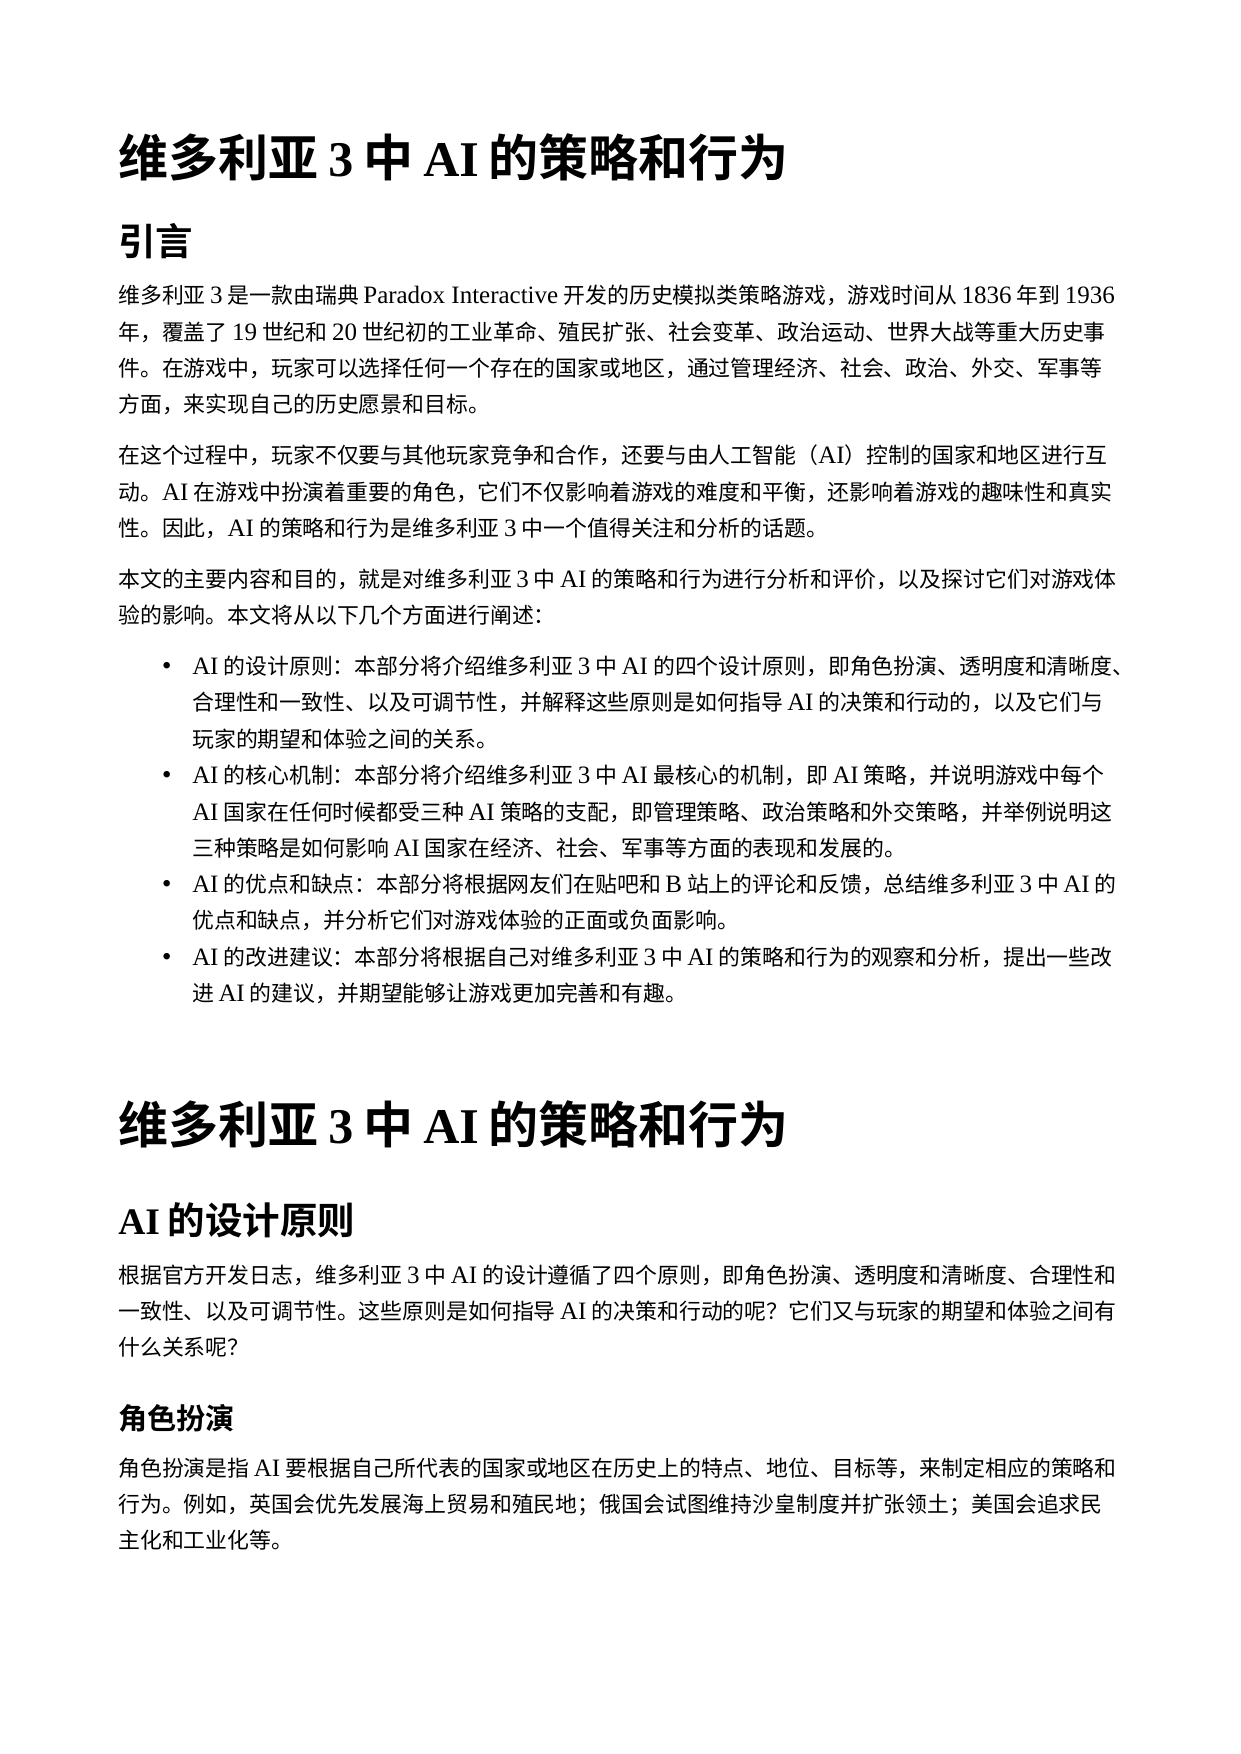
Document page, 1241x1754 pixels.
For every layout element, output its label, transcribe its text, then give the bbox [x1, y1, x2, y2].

subtitle 角色扮演 [118, 1396, 1122, 1438]
list AI的改进建议：本部分将根据自己对维多利亚3中AI的策略和行为的观察和分析，提出一些改进AI的建议，并期望能够让游戏更加完善和有趣。 [162, 940, 1122, 1008]
subtitle 引言 [118, 211, 1122, 266]
subtitle 维多利亚3中AI的策略和行为 [118, 118, 1122, 191]
list AI的设计原则：本部分将介绍维多利亚3中AI的四个设计原则，即角色扮演、透明度和清晰度、合理性和一致性、以及可调节性，并解释这些原则是如何指导AI的决策和行动的，以及它们与玩家的期望和体验之间的关系。 [162, 649, 1122, 753]
subtitle 维多利亚3中AI的策略和行为 [118, 1085, 1122, 1158]
text 维多利亚3是一款由瑞典Paradox Interactive开发的历史模拟类策略游戏，游戏时间从1836年到1936年，覆盖了19世纪和20世纪初的工业革命、殖民扩张、社会变革、政治运动、世界大战等重大历史事件。在游戏中，玩家可以选择任何一个存在的国家或地区，通过管理经济、社会、政治、外交、军事等方面，来实现自己的历史愿景和目标。 [118, 278, 1122, 419]
subtitle AI的设计原则 [118, 1191, 1122, 1245]
list AI的核心机制：本部分将介绍维多利亚3中AI最核心的机制，即AI策略，并说明游戏中每个AI国家在任何时候都受三种AI策略的支配，即管理策略、政治策略和外交策略，并举例说明这三种策略是如何影响AI国家在经济、社会、军事等方面的表现和发展的。 [162, 758, 1122, 862]
text 角色扮演是指AI要根据自己所代表的国家或地区在历史上的特点、地位、目标等，来制定相应的策略和行为。例如，英国会优先发展海上贸易和殖民地；俄国会试图维持沙皇制度并扩张领土；美国会追求民主化和工业化等。 [118, 1451, 1122, 1555]
text 本文的主要内容和目的，就是对维多利亚3中AI的策略和行为进行分析和评价，以及探讨它们对游戏体验的影响。本文将从以下几个方面进行阐述： [118, 562, 1122, 630]
text 根据官方开发日志，维多利亚3中AI的设计遵循了四个原则，即角色扮演、透明度和清晰度、合理性和一致性、以及可调节性。这些原则是如何指导AI的决策和行动的呢？它们又与玩家的期望和体验之间有什么关系呢？ [118, 1258, 1122, 1362]
text 在这个过程中，玩家不仅要与其他玩家竞争和合作，还要与由人工智能（AI）控制的国家和地区进行互动。AI在游戏中扮演着重要的角色，它们不仅影响着游戏的难度和平衡，还影响着游戏的趣味性和真实性。因此，AI的策略和行为是维多利亚3中一个值得关注和分析的话题。 [118, 438, 1122, 542]
list AI的优点和缺点：本部分将根据网友们在贴吧和B站上的评论和反馈，总结维多利亚3中AI的优点和缺点，并分析它们对游戏体验的正面或负面影响。 [162, 867, 1122, 935]
